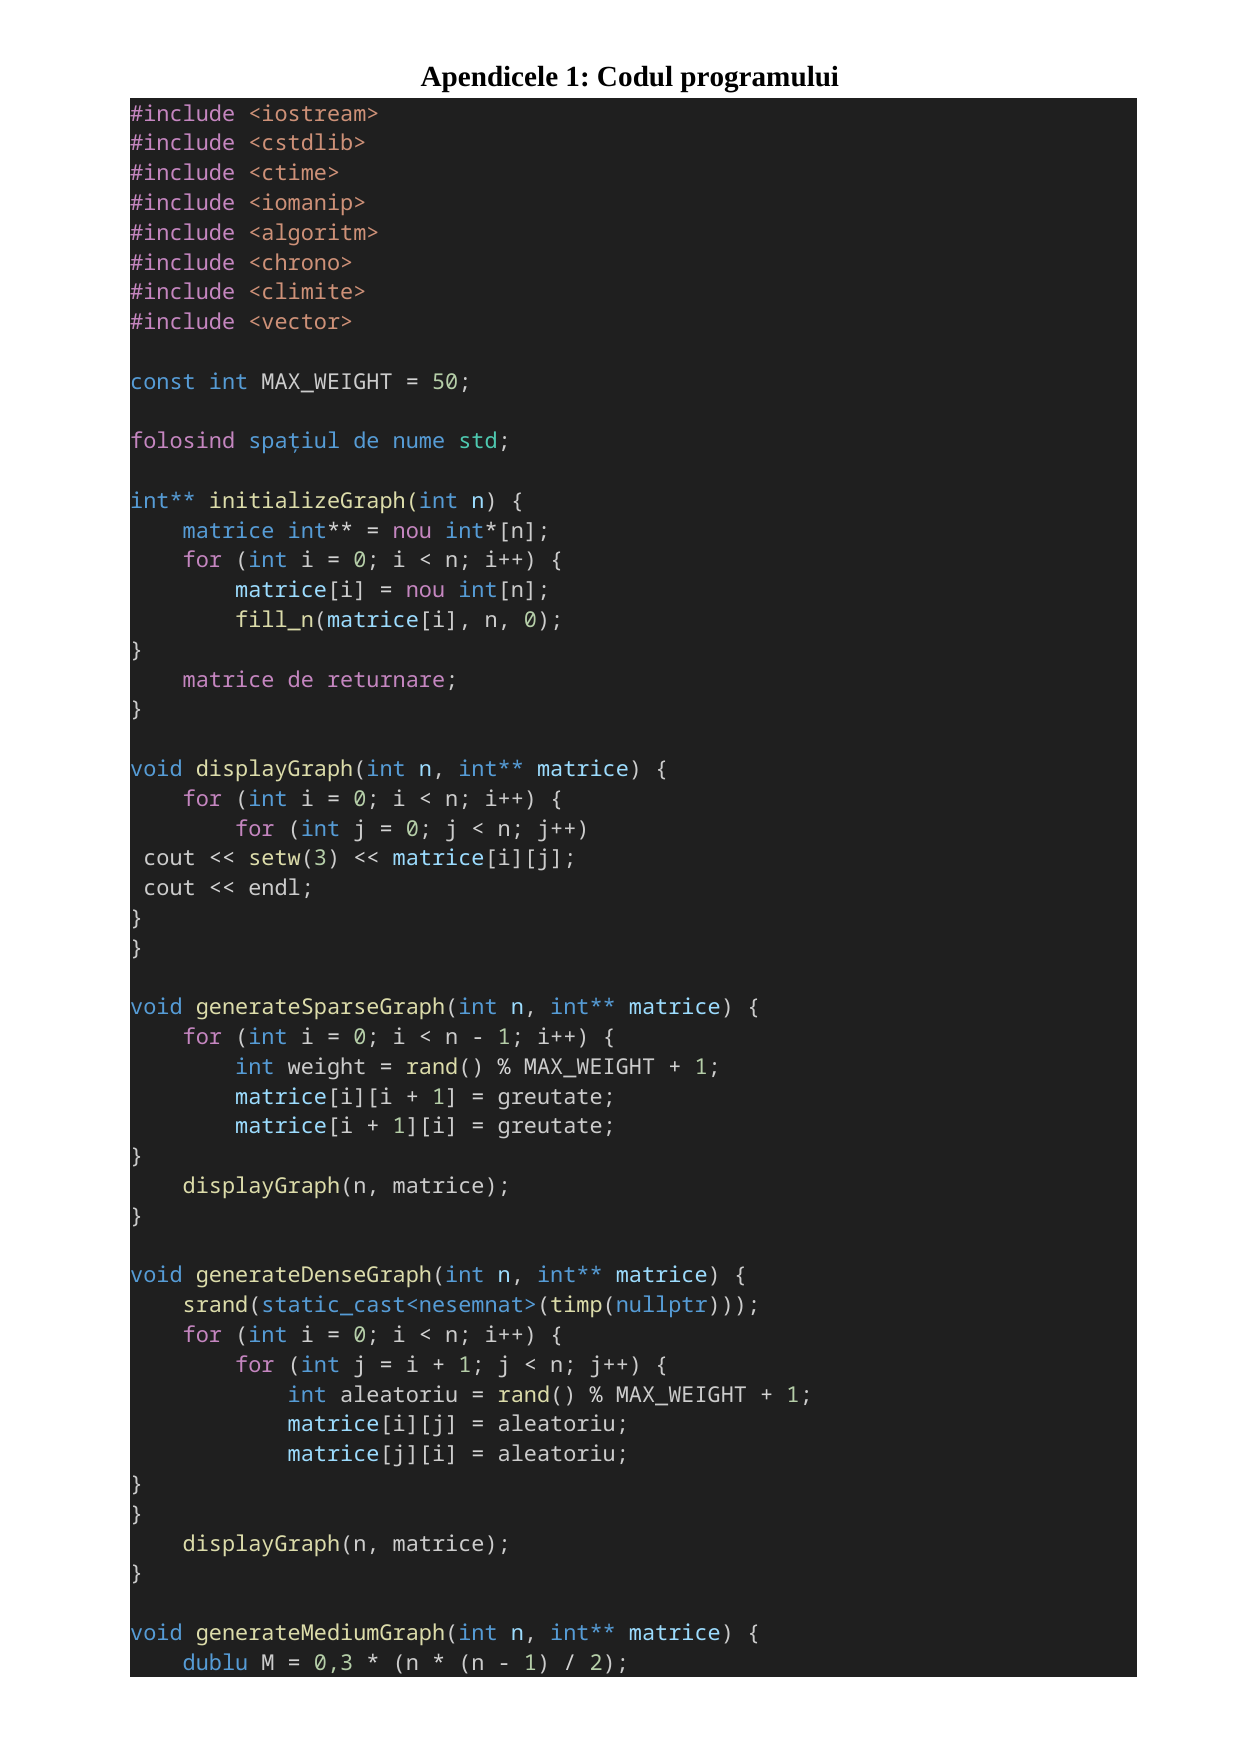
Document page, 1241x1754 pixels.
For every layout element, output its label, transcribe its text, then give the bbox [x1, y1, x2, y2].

text const int MAX_WEIGHT = 50; [130, 366, 1137, 396]
text #include <iomanip> [130, 187, 1137, 217]
text } [130, 1468, 1137, 1498]
text for (int i = 0; i < n; i++) { [130, 1319, 1137, 1349]
text fill_n(matrice[i], n, 0); [130, 604, 1137, 634]
text matrice[i][i + 1] = greutate; [130, 1081, 1137, 1111]
text for (int j = i + 1; j < n; j++) { [130, 1349, 1137, 1379]
text for (int j = 0; j < n; j++) [130, 813, 1137, 842]
text } [130, 932, 1137, 962]
text srand(static_cast<nesemnat>(timp(nullptr))); [130, 1289, 1137, 1319]
text #include <algoritm> [130, 217, 1137, 247]
text matrice de returnare; [130, 664, 1137, 693]
text void displayGraph(int n, int** matrice) { [130, 753, 1137, 783]
text int weight = rand() % MAX_WEIGHT + 1; [130, 1051, 1137, 1081]
text #include <climite> [130, 276, 1137, 306]
text int aleatoriu = rand() % MAX_WEIGHT + 1; [130, 1379, 1137, 1408]
text #include <vector> [130, 306, 1137, 336]
text #include <iostream> [130, 98, 1137, 127]
text cout << setw(3) << matrice[i][j]; [130, 842, 1137, 872]
text matrice int** = nou int*[n]; [130, 515, 1137, 544]
text } [130, 1498, 1137, 1528]
text } [130, 902, 1137, 932]
text cout << endl; [130, 872, 1137, 902]
text for (int i = 0; i < n - 1; i++) { [130, 1021, 1137, 1051]
text matrice[j][i] = aleatoriu; [130, 1438, 1137, 1468]
text matrice[i] = nou int[n]; [130, 574, 1137, 604]
text } [130, 693, 1137, 723]
text for (int i = 0; i < n; i++) { [130, 544, 1137, 574]
text void generateSparseGraph(int n, int** matrice) { [130, 991, 1137, 1021]
text for (int i = 0; i < n; i++) { [130, 783, 1137, 813]
text #include <ctime> [130, 157, 1137, 187]
text matrice[i][j] = aleatoriu; [130, 1408, 1137, 1438]
subtitle Apendicele 1: Codul programului [130, 59, 1137, 93]
text void generateDenseGraph(int n, int** matrice) { [130, 1259, 1137, 1289]
text folosind spațiul de nume std; [130, 425, 1137, 455]
text int** initializeGraph(int n) { [130, 485, 1137, 515]
text void generateMediumGraph(int n, int** matrice) { [130, 1617, 1137, 1647]
text #include <chrono> [130, 247, 1137, 276]
text } [130, 1557, 1137, 1587]
text matrice[i + 1][i] = greutate; [130, 1111, 1137, 1140]
text displayGraph(n, matrice); [130, 1528, 1137, 1557]
text #include <cstdlib> [130, 127, 1137, 157]
text dublu M = 0,3 * (n * (n - 1) / 2); [130, 1647, 1137, 1677]
text } [130, 634, 1137, 664]
text } [130, 1200, 1137, 1230]
text } [130, 1140, 1137, 1170]
text displayGraph(n, matrice); [130, 1170, 1137, 1200]
